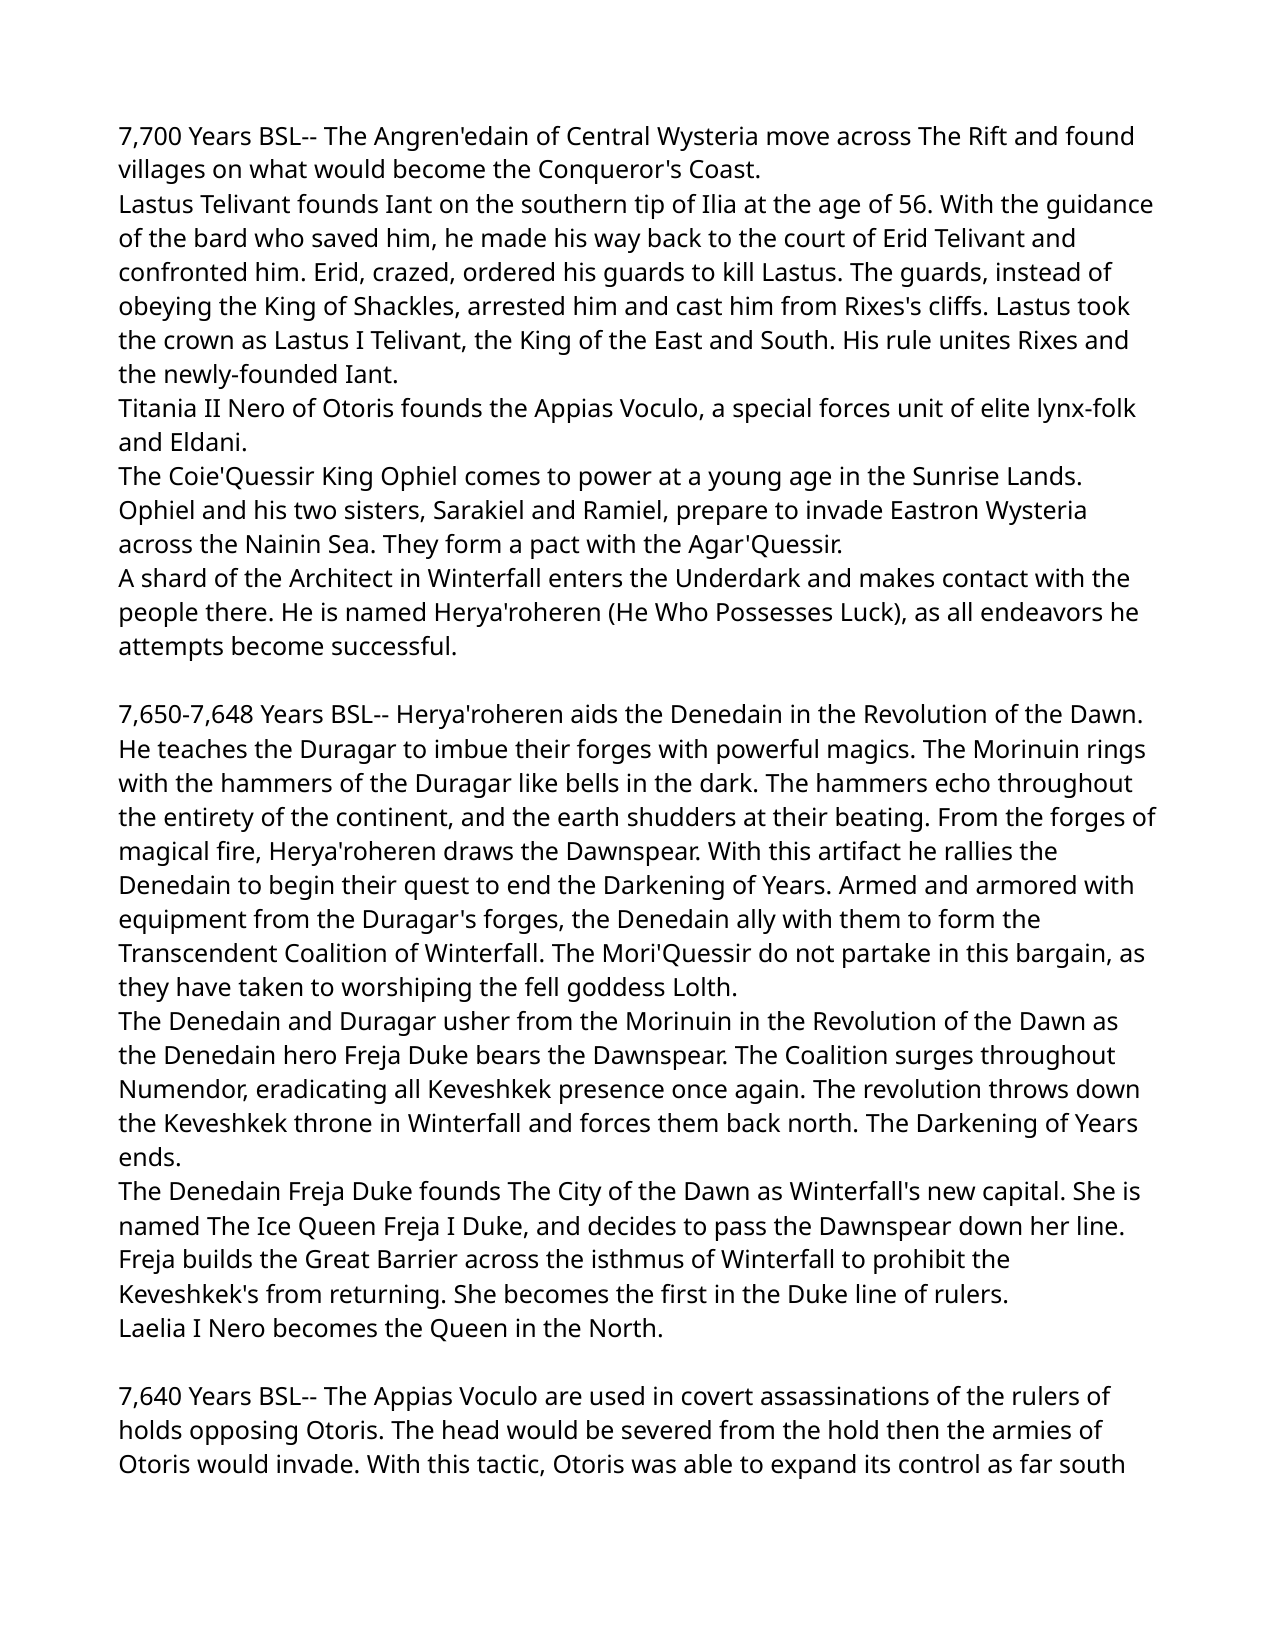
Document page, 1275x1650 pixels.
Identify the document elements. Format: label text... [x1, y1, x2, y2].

text Lastus Telivant founds Iant on the southern tip of Ilia at the age of 56. With the guidance of the bard who saved him, he made his way back to the court of Erid Telivant and confronted him. Erid, crazed, ordered his guards to kill Lastus. The guards, instead of obeying the King of Shackles, arrested him and cast him from Rixes's cliffs. Lastus took the crown as Lastus I Telivant, the King of the East and South. His rule unites Rixes and the newly-founded Iant. [118, 186, 1157, 391]
text Laelia I Nero becomes the Queen in the North. [118, 1310, 1157, 1344]
text A shard of the Architect in Winterfall enters the Underdark and makes contact with the people there. He is named Herya'roheren (He Who Possesses Luck), as all endeavors he attempts become successful. [118, 561, 1157, 663]
text 7,650-7,648 Years BSL-- Herya'roheren aids the Denedain in the Revolution of the Dawn. He teaches the Duragar to imbue their forges with powerful magics. The Morinuin rings with the hammers of the Duragar like bells in the dark. The hammers echo throughout the entirety of the continent, and the earth shudders at their beating. From the forges of magical fire, Herya'roheren draws the Dawnspear. With this artifact he rallies the Denedain to begin their quest to end the Darkening of Years. Armed and armored with equipment from the Duragar's forges, the Denedain ally with them to form the Transcendent Coalition of Winterfall. The Mori'Quessir do not partake in this bargain, as they have taken to worshiping the fell goddess Lolth. [118, 697, 1157, 1004]
text The Denedain and Duragar usher from the Morinuin in the Revolution of the Dawn as the Denedain hero Freja Duke bears the Dawnspear. The Coalition surges throughout Numendor, eradicating all Keveshkek presence once again. The revolution throws down the Keveshkek throne in Winterfall and forces them back north. The Darkening of Years ends. [118, 1004, 1157, 1174]
text 7,640 Years BSL-- The Appias Voculo are used in covert assassinations of the rulers of holds opposing Otoris. The head would be severed from the hold then the armies of Otoris would invade. With this tactic, Otoris was able to expand its control as far south [118, 1378, 1157, 1481]
text Titania II Nero of Otoris founds the Appias Voculo, a special forces unit of elite lynx-folk and Eldani. [118, 391, 1157, 459]
text Freja builds the Great Barrier across the isthmus of Winterfall to prohibit the Keveshkek's from returning. She becomes the first in the Duke line of rulers. [118, 1242, 1157, 1310]
text The Denedain Freja Duke founds The City of the Dawn as Winterfall's new capital. She is named The Ice Queen Freja I Duke, and decides to pass the Dawnspear down her line. [118, 1174, 1157, 1242]
text The Coie'Quessir King Ophiel comes to power at a young age in the Sunrise Lands. Ophiel and his two sisters, Sarakiel and Ramiel, prepare to invade Eastron Wysteria across the Nainin Sea. They form a pact with the Agar'Quessir. [118, 459, 1157, 561]
text 7,700 Years BSL-- The Angren'edain of Central Wysteria move across The Rift and found villages on what would become the Conqueror's Coast. [118, 118, 1157, 186]
